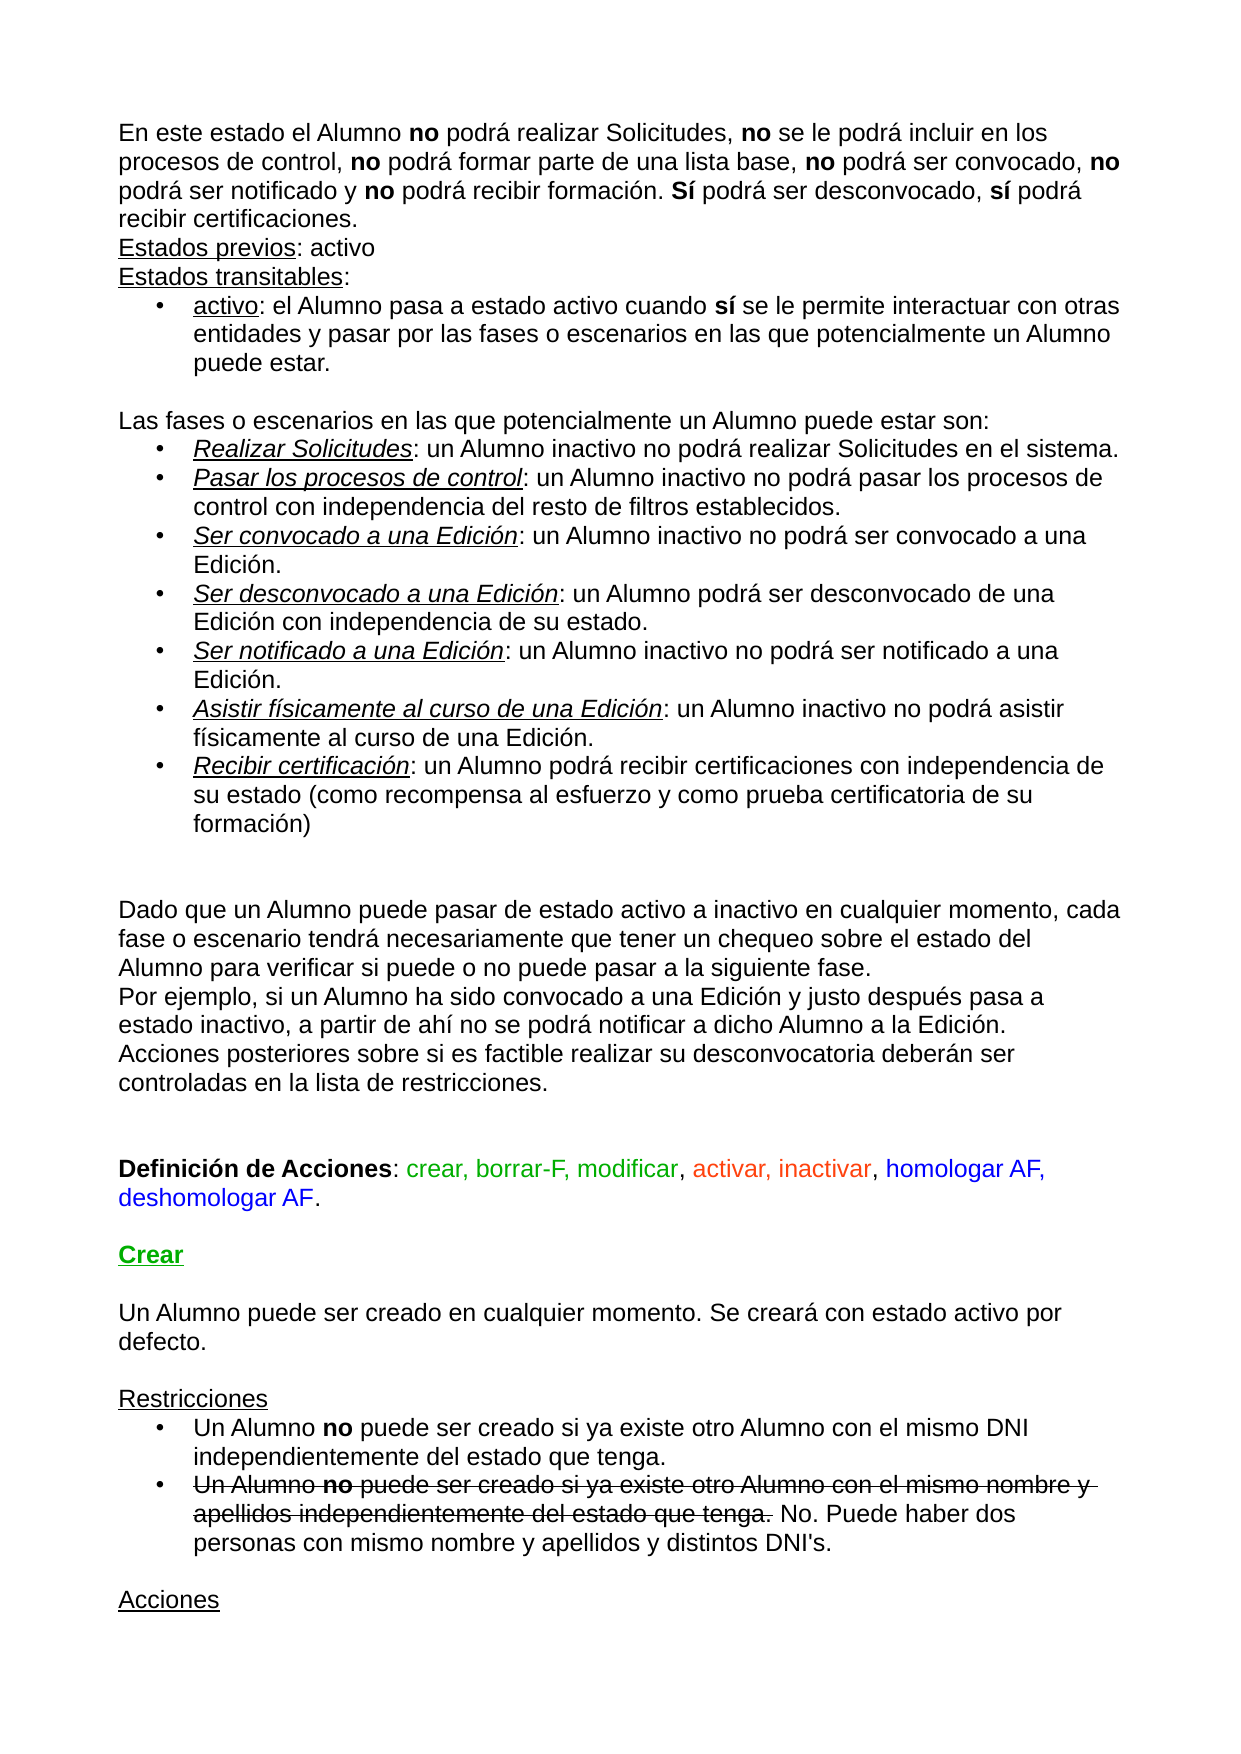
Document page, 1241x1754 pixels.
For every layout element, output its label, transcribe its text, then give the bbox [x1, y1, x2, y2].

text Las fases o escenarios en las que potencialmente un Alumno puede estar son: [118, 406, 1122, 434]
text Restricciones [118, 1384, 1122, 1413]
text Por ejemplo, si un Alumno ha sido convocado a una Edición y justo después pasa a estado inactivo, a partir de ahí no se podrá notificar a dicho Alumno a la Edición. [118, 981, 1122, 1039]
text Acciones posteriores sobre si es factible realizar su desconvocatoria deberán ser controladas en la lista de restricciones. [118, 1039, 1122, 1096]
text Acciones [118, 1585, 1122, 1614]
list Ser notificado a una Edición: un Alumno inactivo no podrá ser notificado a una Edición. [156, 636, 1122, 694]
text Un Alumno puede ser creado en cualquier momento. Se creará con estado activo por defecto. [118, 1298, 1122, 1355]
text Estados transitables: [118, 262, 1122, 291]
text Dado que un Alumno puede pasar de estado activo a inactivo en cualquier momento, cada fase o escenario tendrá necesariamente que tener un chequeo sobre el estado del Alumno para verificar si puede o no puede pasar a la siguiente fase. [118, 895, 1122, 981]
list activo: el Alumno pasa a estado activo cuando sí se le permite interactuar con otras entidades y pasar por las fases o escenarios en las que potencialmente un Alumno puede estar. [156, 291, 1122, 377]
list Un Alumno no puede ser creado si ya existe otro Alumno con el mismo DNI independientemente del estado que tenga. [156, 1413, 1122, 1470]
text Crear [118, 1240, 1122, 1269]
text En este estado el Alumno no podrá realizar Solicitudes, no se le podrá incluir en los procesos de control, no podrá formar parte de una lista base, no podrá ser convocado, no podrá ser notificado y no podrá recibir formación. Sí podrá ser desconvocado, sí podrá recibir certificaciones. [118, 118, 1122, 233]
list Pasar los procesos de control: un Alumno inactivo no podrá pasar los procesos de control con independencia del resto de filtros establecidos. [156, 463, 1122, 521]
list Ser convocado a una Edición: un Alumno inactivo no podrá ser convocado a una Edición. [156, 521, 1122, 578]
list Un Alumno no puede ser creado si ya existe otro Alumno con el mismo nombre y apellidos independientemente del estado que tenga. No. Puede haber dos personas con mismo nombre y apellidos y distintos DNI's. [156, 1470, 1122, 1557]
text Definición de Acciones: crear, borrar-F, modificar, activar, inactivar, homologar AF, deshomologar AF. [118, 1154, 1122, 1211]
text Estados previos: activo [118, 233, 1122, 262]
list Asistir físicamente al curso de una Edición: un Alumno inactivo no podrá asistir físicamente al curso de una Edición. [156, 694, 1122, 751]
list Realizar Solicitudes: un Alumno inactivo no podrá realizar Solicitudes en el sistema. [156, 434, 1122, 463]
list Recibir certificación: un Alumno podrá recibir certificaciones con independencia de su estado (como recompensa al esfuerzo y como prueba certificatoria de su formación) [156, 751, 1122, 838]
list Ser desconvocado a una Edición: un Alumno podrá ser desconvocado de una Edición con independencia de su estado. [156, 578, 1122, 636]
